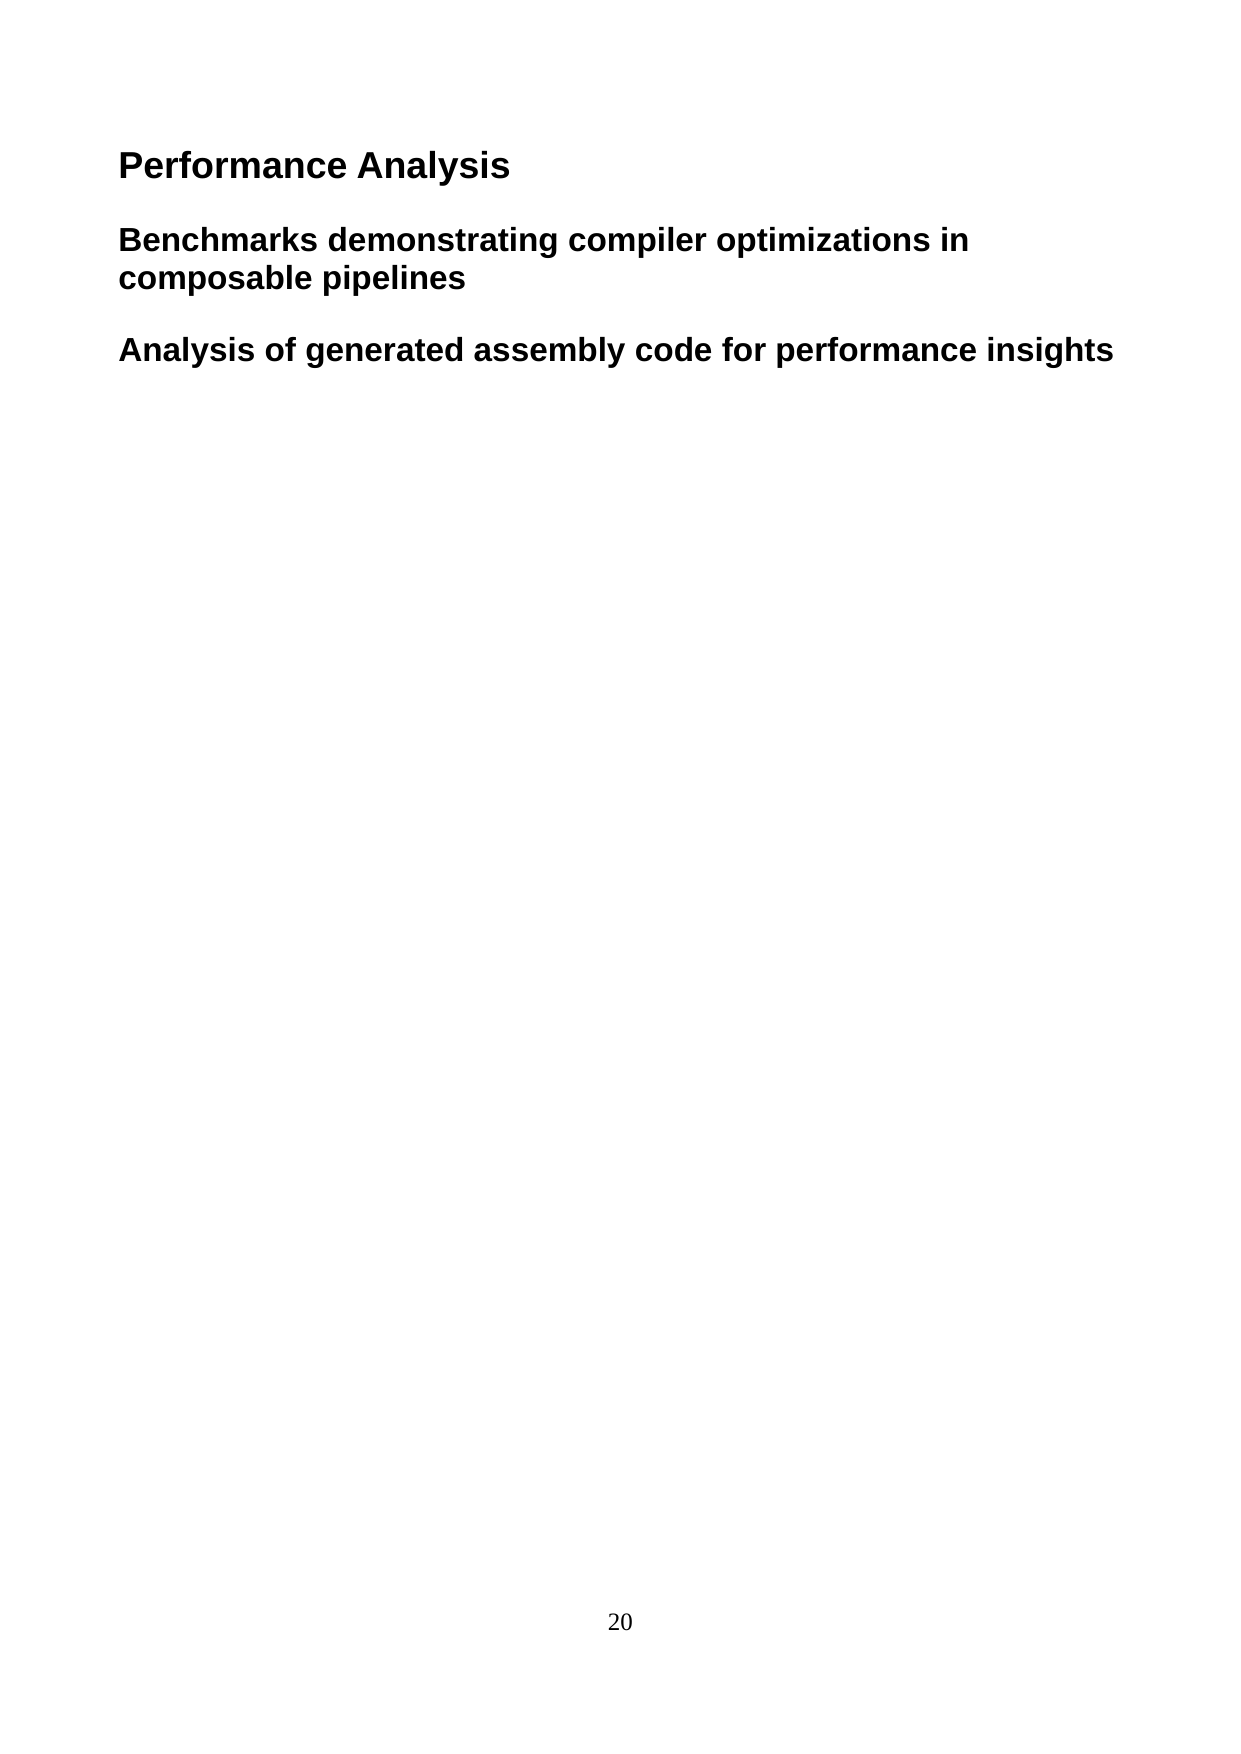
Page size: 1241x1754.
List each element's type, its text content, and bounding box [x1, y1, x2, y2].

subtitle Analysis of generated assembly code for performance insights [118, 330, 1122, 368]
subtitle Performance Analysis [118, 143, 1122, 186]
subtitle Benchmarks demonstrating compiler optimizations in composable pipelines [118, 219, 1122, 296]
